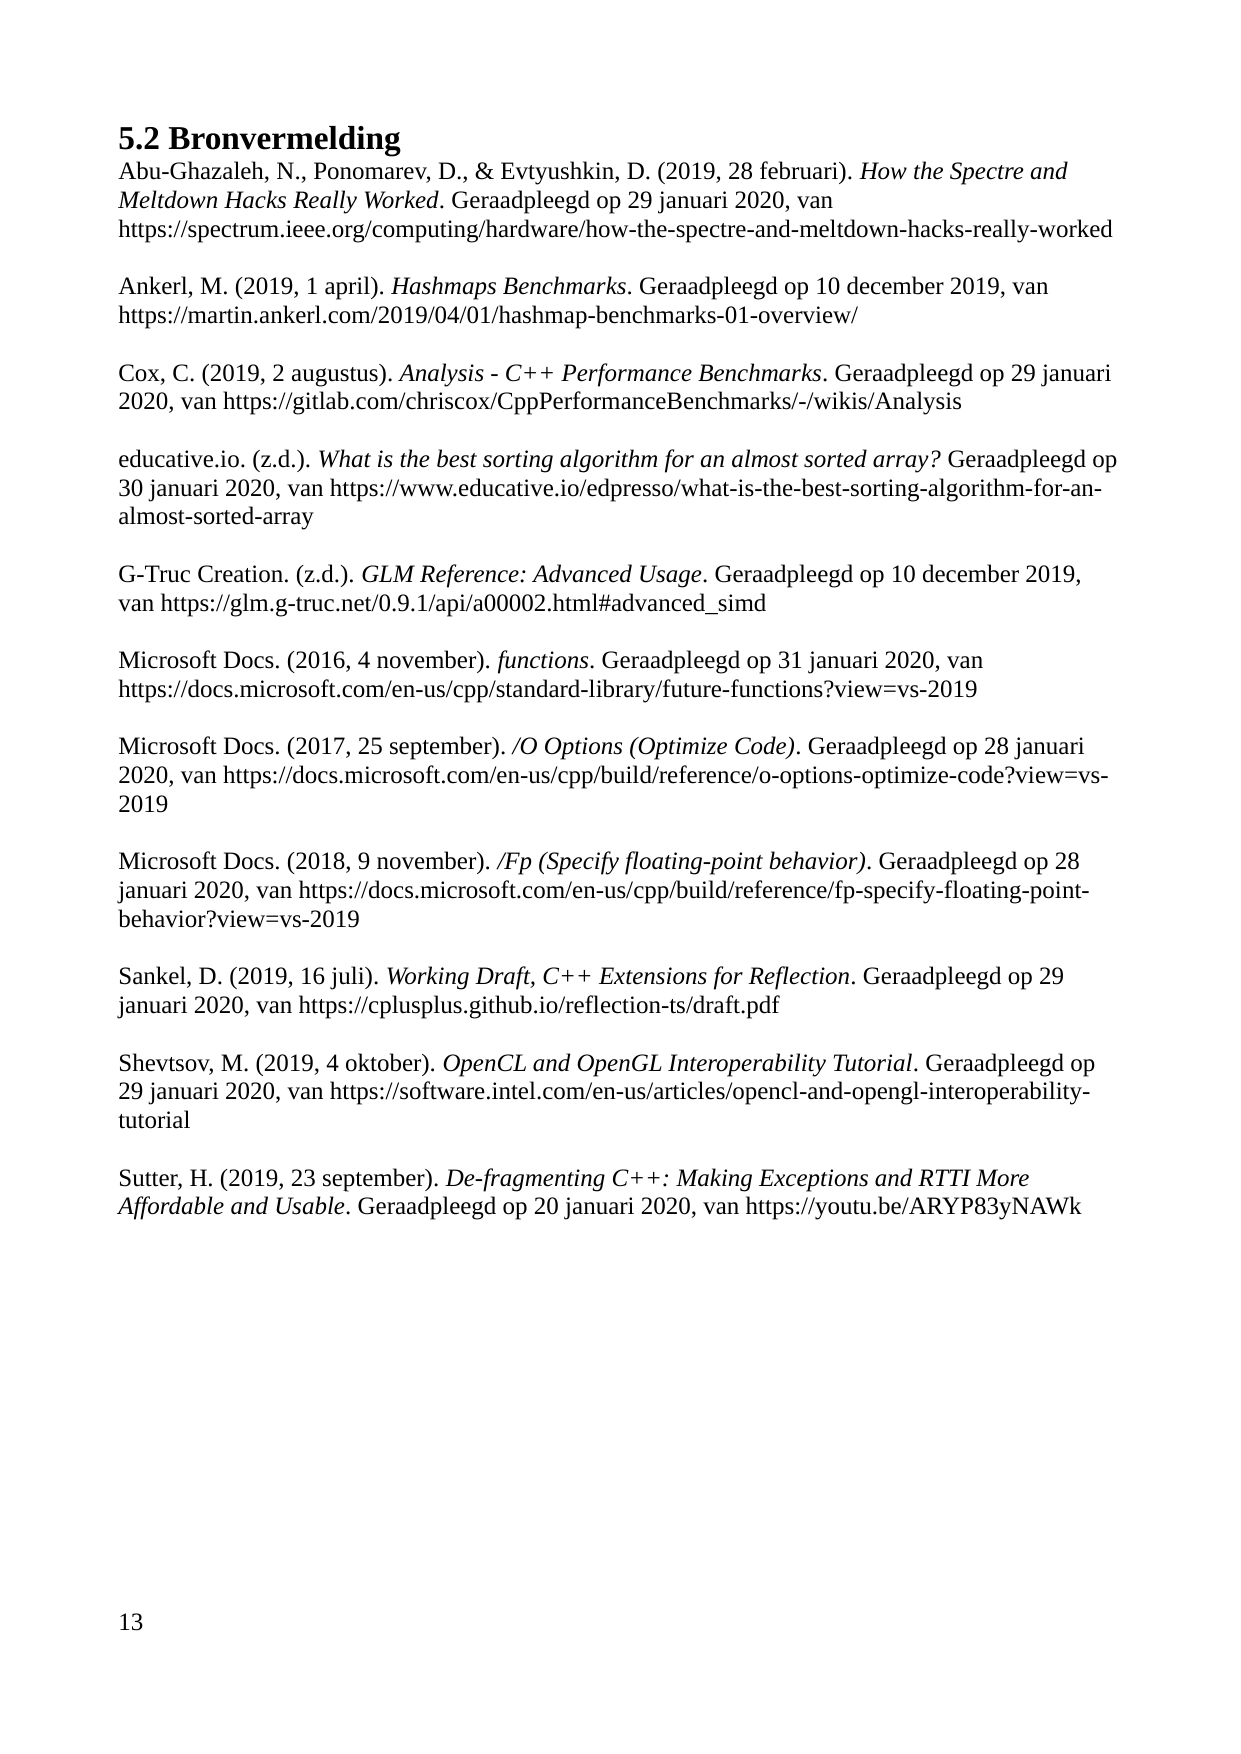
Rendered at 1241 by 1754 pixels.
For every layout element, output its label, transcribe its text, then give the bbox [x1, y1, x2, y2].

text Microsoft Docs. (2018, 9 november). /Fp (Specify floating-point behavior). Geraadpleegd op 28 januari 2020, van https://docs.microsoft.com/en-us/cpp/build/reference/fp-specify-floating-point-behavior?view=vs-2019 [118, 846, 1122, 933]
text Shevtsov, M. (2019, 4 oktober). OpenCL and OpenGL Interoperability Tutorial. Geraadpleegd op 29 januari 2020, van https://software.intel.com/en-us/articles/opencl-and-opengl-interoperability-tutorial [118, 1048, 1122, 1134]
text Sutter, H. (2019, 23 september). De-fragmenting C++: Making Exceptions and RTTI More Affordable and Usable. Geraadpleegd op 20 januari 2020, van https://youtu.be/ARYP83yNAWk [118, 1163, 1122, 1220]
text educative.io. (z.d.). What is the best sorting algorithm for an almost sorted array? Geraadpleegd op 30 januari 2020, van https://www.educative.io/edpresso/what-is-the-best-sorting-algorithm-for-an-almost-sorted-array [118, 444, 1122, 530]
text G-Truc Creation. (z.d.). GLM Reference: Advanced Usage. Geraadpleegd op 10 december 2019, van https://glm.g-truc.net/0.9.1/api/a00002.html#advanced_simd [118, 559, 1122, 616]
text Ankerl, M. (2019, 1 april). Hashmaps Benchmarks. Geraadpleegd op 10 december 2019, van https://martin.ankerl.com/2019/04/01/hashmap-benchmarks-01-overview/ [118, 271, 1122, 329]
text Sankel, D. (2019, 16 juli). Working Draft, C++ Extensions for Reflection. Geraadpleegd op 29 januari 2020, van https://cplusplus.github.io/reflection-ts/draft.pdf [118, 961, 1122, 1019]
text Abu-Ghazaleh, N., Ponomarev, D., & Evtyushkin, D. (2019, 28 februari). How the Spectre and Meltdown Hacks Really Worked . Geraadpleegd op 29 januari 2020, van https://spectrum.ieee.org/computing/hardware/how-the-spectre-and-meltdown-hacks-really-worked [118, 156, 1122, 243]
text Microsoft Docs. (2016, 4 november). functions. Geraadpleegd op 31 januari 2020, van https://docs.microsoft.com/en-us/cpp/standard-library/future-functions?view=vs-2019 [118, 645, 1122, 703]
text Microsoft Docs. (2017, 25 september). /O Options (Optimize Code). Geraadpleegd op 28 januari 2020, van https://docs.microsoft.com/en-us/cpp/build/reference/o-options-optimize-code?view=vs-2019 [118, 731, 1122, 818]
text Cox, C. (2019, 2 augustus). Analysis - C++ Performance Benchmarks. Geraadpleegd op 29 januari 2020, van https://gitlab.com/chriscox/CppPerformanceBenchmarks/-/wikis/Analysis [118, 358, 1122, 415]
text 5.2 Bronvermelding [118, 118, 1122, 156]
